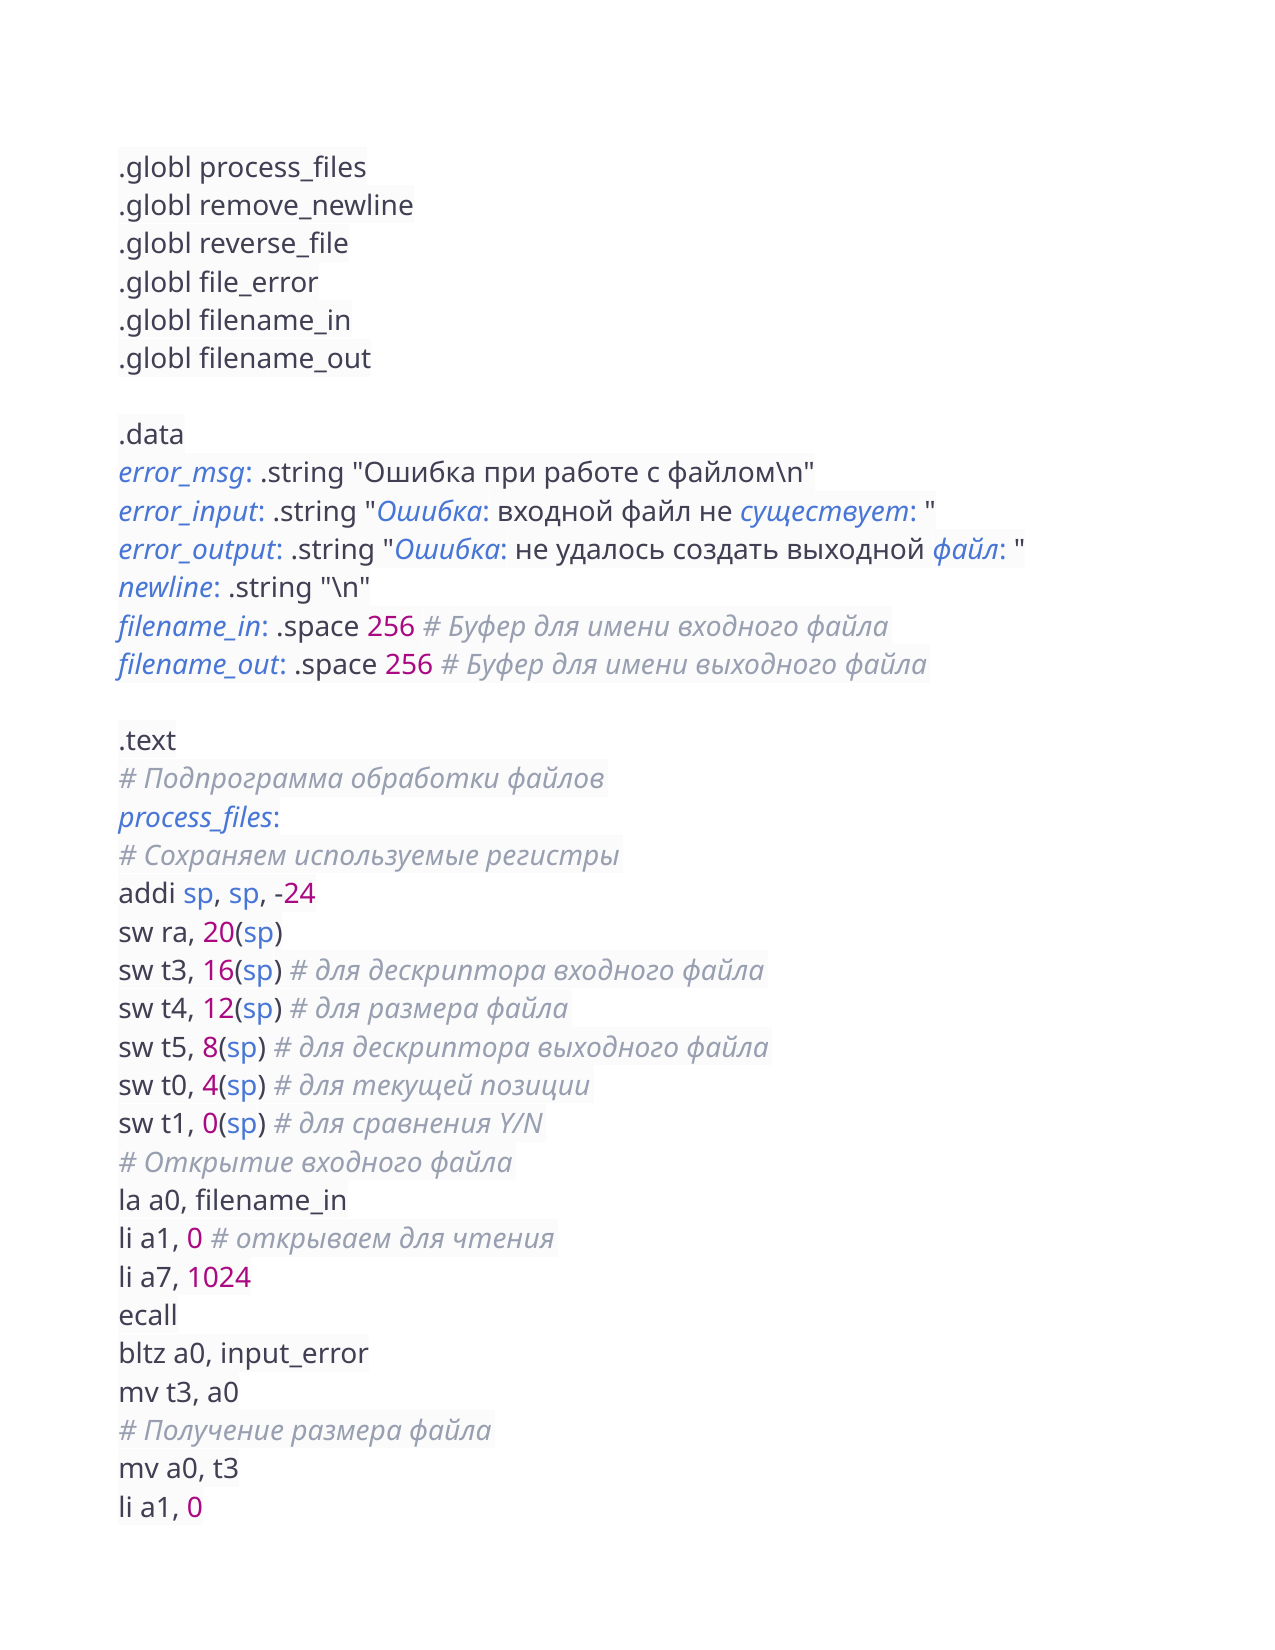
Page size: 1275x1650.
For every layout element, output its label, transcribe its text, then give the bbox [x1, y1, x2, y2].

text .globl reverse_file [118, 223, 1157, 262]
text error_input: .string "Ошибка: входной файл не существует: " [118, 491, 1157, 529]
text mv a0, t3 [118, 1448, 1157, 1487]
text # Подпрограмма обработки файлов [118, 758, 1157, 797]
text sw ra, 20(sp) [118, 912, 1157, 950]
text sw t1, 0(sp) # для сравнения Y/N [118, 1103, 1157, 1142]
text addi sp, sp, -24 [118, 873, 1157, 912]
text error_msg: .string "Ошибка при работе с файлом\n" [118, 453, 1157, 491]
text process_files: [118, 797, 1157, 835]
text # Получение размера файла [118, 1410, 1157, 1448]
text bltz a0, input_error [118, 1333, 1157, 1372]
text mv t3, a0 [118, 1372, 1157, 1410]
text .data [118, 414, 1157, 453]
text .globl process_files [118, 147, 1157, 185]
text sw t3, 16(sp) # для дескриптора входного файла [118, 950, 1157, 988]
text sw t5, 8(sp) # для дескриптора выходного файла [118, 1027, 1157, 1065]
text # Сохраняем используемые регистры [118, 835, 1157, 873]
text .text [118, 720, 1157, 758]
text ecall [118, 1295, 1157, 1333]
text .globl file_error [118, 262, 1157, 300]
text # Открытие входного файла [118, 1142, 1157, 1180]
text li a7, 1024 [118, 1257, 1157, 1295]
text error_output: .string "Ошибка: не удалось создать выходной файл: " [118, 529, 1157, 568]
text sw t4, 12(sp) # для размера файла [118, 988, 1157, 1027]
text filename_in: .space 256 # Буфер для имени входного файла [118, 606, 1157, 644]
text li a1, 0 [118, 1487, 1157, 1525]
text .globl filename_out [118, 338, 1157, 377]
text .globl filename_in [118, 300, 1157, 338]
text newline: .string "\n" [118, 568, 1157, 606]
text .globl remove_newline [118, 185, 1157, 223]
text li a1, 0 # открываем для чтения [118, 1218, 1157, 1257]
text filename_out: .space 256 # Буфер для имени выходного файла [118, 644, 1157, 683]
text la a0, filename_in [118, 1180, 1157, 1218]
text sw t0, 4(sp) # для текущей позиции [118, 1065, 1157, 1103]
